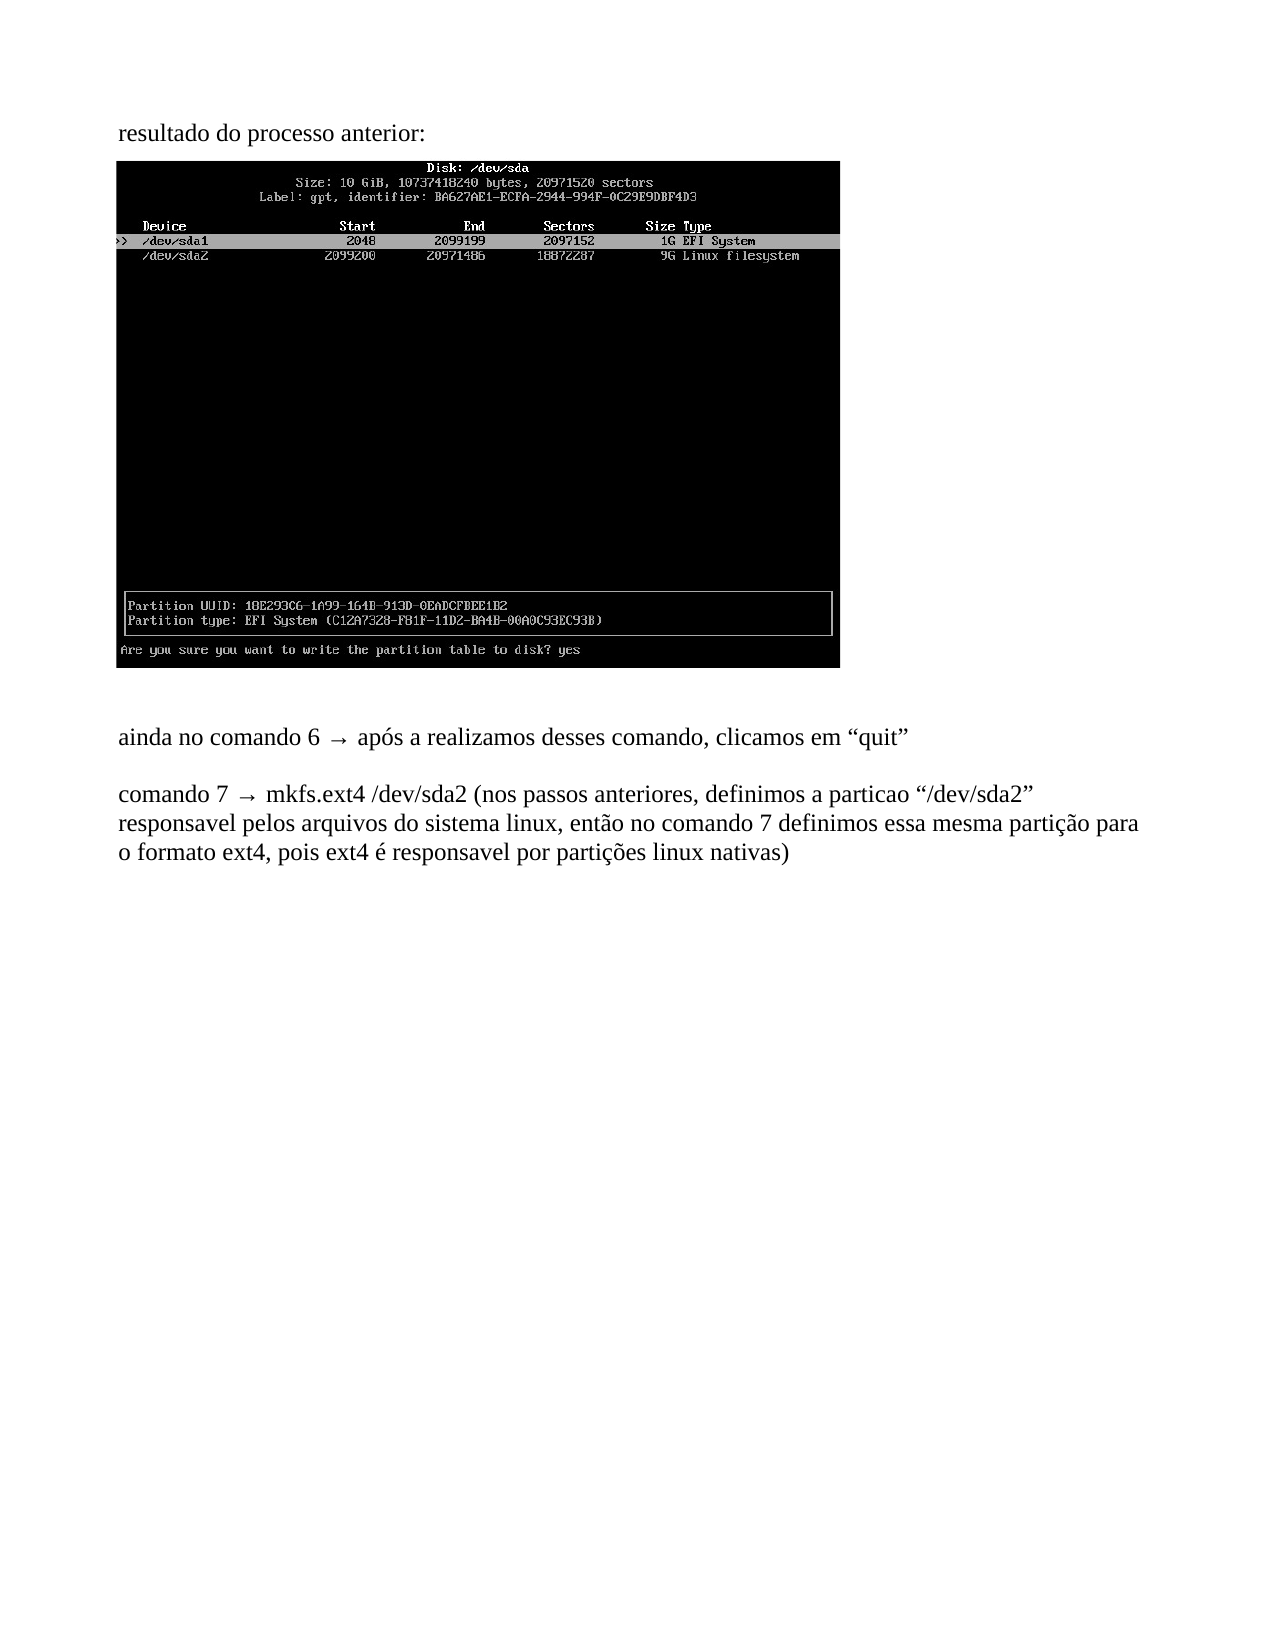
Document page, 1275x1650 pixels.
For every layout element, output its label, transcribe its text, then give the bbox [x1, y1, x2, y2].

text comando 7 → mkfs.ext4 /dev/sda2 (nos passos anteriores, definimos a particao “/dev/sda2” responsavel pelos arquivos do sistema linux, então no comando 7 definimos essa mesma partição para o formato ext4, pois ext4 é responsavel por partições linux nativas) [118, 779, 1157, 866]
picture [116, 158, 841, 668]
text resultado do processo anterior: [118, 118, 1157, 147]
text ainda no comando 6 → após a realizamos desses comando, clicamos em “quit” [118, 722, 1157, 751]
